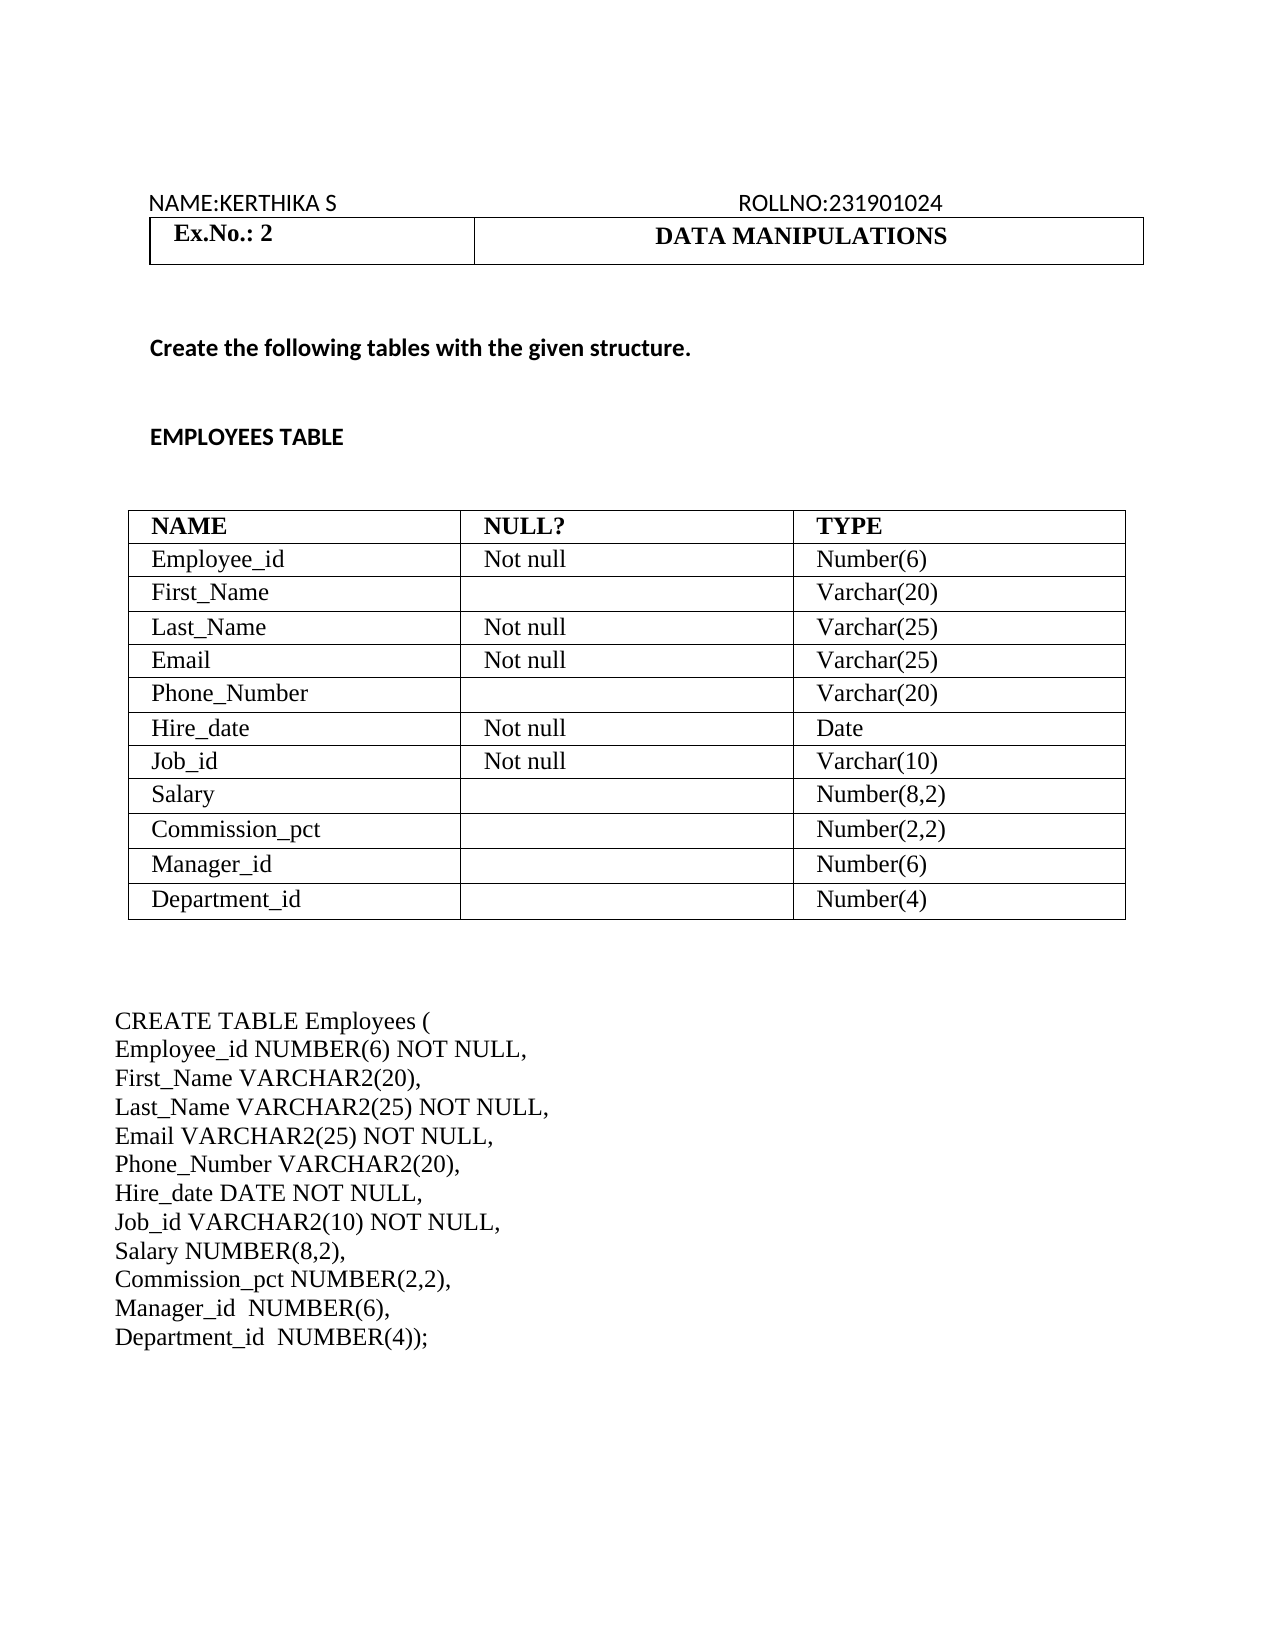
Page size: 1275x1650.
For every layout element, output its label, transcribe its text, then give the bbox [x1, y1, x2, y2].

table_cell Number(6) [794, 544, 1125, 576]
table_cell Varchar(25) [794, 612, 1125, 644]
text Hire_date DATE NOT NULL, [114, 1178, 1142, 1207]
table_cell Salary [129, 779, 460, 813]
table_cell [461, 849, 793, 883]
text Job_id VARCHAR2(10) NOT NULL, [114, 1207, 1142, 1236]
table_cell Date [794, 713, 1125, 745]
table_header NULL? [461, 511, 793, 543]
table_cell Phone_Number [129, 678, 460, 712]
table_cell First_Name [129, 577, 460, 611]
text Manager_id NUMBER(6), [114, 1293, 1142, 1322]
text Employee_id NUMBER(6) NOT NULL, [114, 1034, 1142, 1063]
table_cell [461, 678, 793, 712]
table_cell Not null [461, 544, 793, 576]
text First_Name VARCHAR2(20), [114, 1063, 1142, 1092]
text Email VARCHAR2(25) NOT NULL, [114, 1121, 1142, 1149]
table_header Ex.No.: 2 [151, 218, 474, 264]
table_header DATA MANIPULATIONS [475, 218, 1143, 264]
text NAME:KERTHIKA S ROLLNO:231901024 [114, 187, 1142, 217]
table_cell Varchar(20) [794, 577, 1125, 611]
table_cell Department_id [129, 884, 460, 918]
text Department_id NUMBER(4)); [114, 1322, 1142, 1351]
table_header TYPE [794, 511, 1125, 543]
table_cell [461, 779, 793, 813]
table_cell Not null [461, 612, 793, 644]
table_cell Job_id [129, 746, 460, 778]
text Salary NUMBER(8,2), [114, 1236, 1142, 1264]
table_cell Not null [461, 746, 793, 778]
table_cell Manager_id [129, 849, 460, 883]
table_cell Not null [461, 645, 793, 677]
table_cell Varchar(20) [794, 678, 1125, 712]
table_cell Varchar(25) [794, 645, 1125, 677]
table_cell Hire_date [129, 713, 460, 745]
table_cell Not null [461, 713, 793, 745]
table_cell [461, 577, 793, 611]
text Commission_pct NUMBER(2,2), [114, 1264, 1142, 1293]
table_cell Number(6) [794, 849, 1125, 883]
table_header NAME [129, 511, 460, 543]
text CREATE TABLE Employees ( [114, 1006, 1142, 1034]
text EMPLOYEES TABLE [150, 421, 1142, 452]
table_cell Last_Name [129, 612, 460, 644]
table_cell Number(2,2) [794, 814, 1125, 848]
text Last_Name VARCHAR2(25) NOT NULL, [114, 1092, 1142, 1121]
table_cell Employee_id [129, 544, 460, 576]
subtitle Create the following tables with the given structure. [150, 332, 1142, 363]
table_cell [461, 814, 793, 848]
table_cell Varchar(10) [794, 746, 1125, 778]
table_cell Number(4) [794, 884, 1125, 918]
text Phone_Number VARCHAR2(20), [114, 1149, 1142, 1178]
table_cell Email [129, 645, 460, 677]
table_cell Number(8,2) [794, 779, 1125, 813]
table_cell [461, 884, 793, 918]
table_cell Commission_pct [129, 814, 460, 848]
